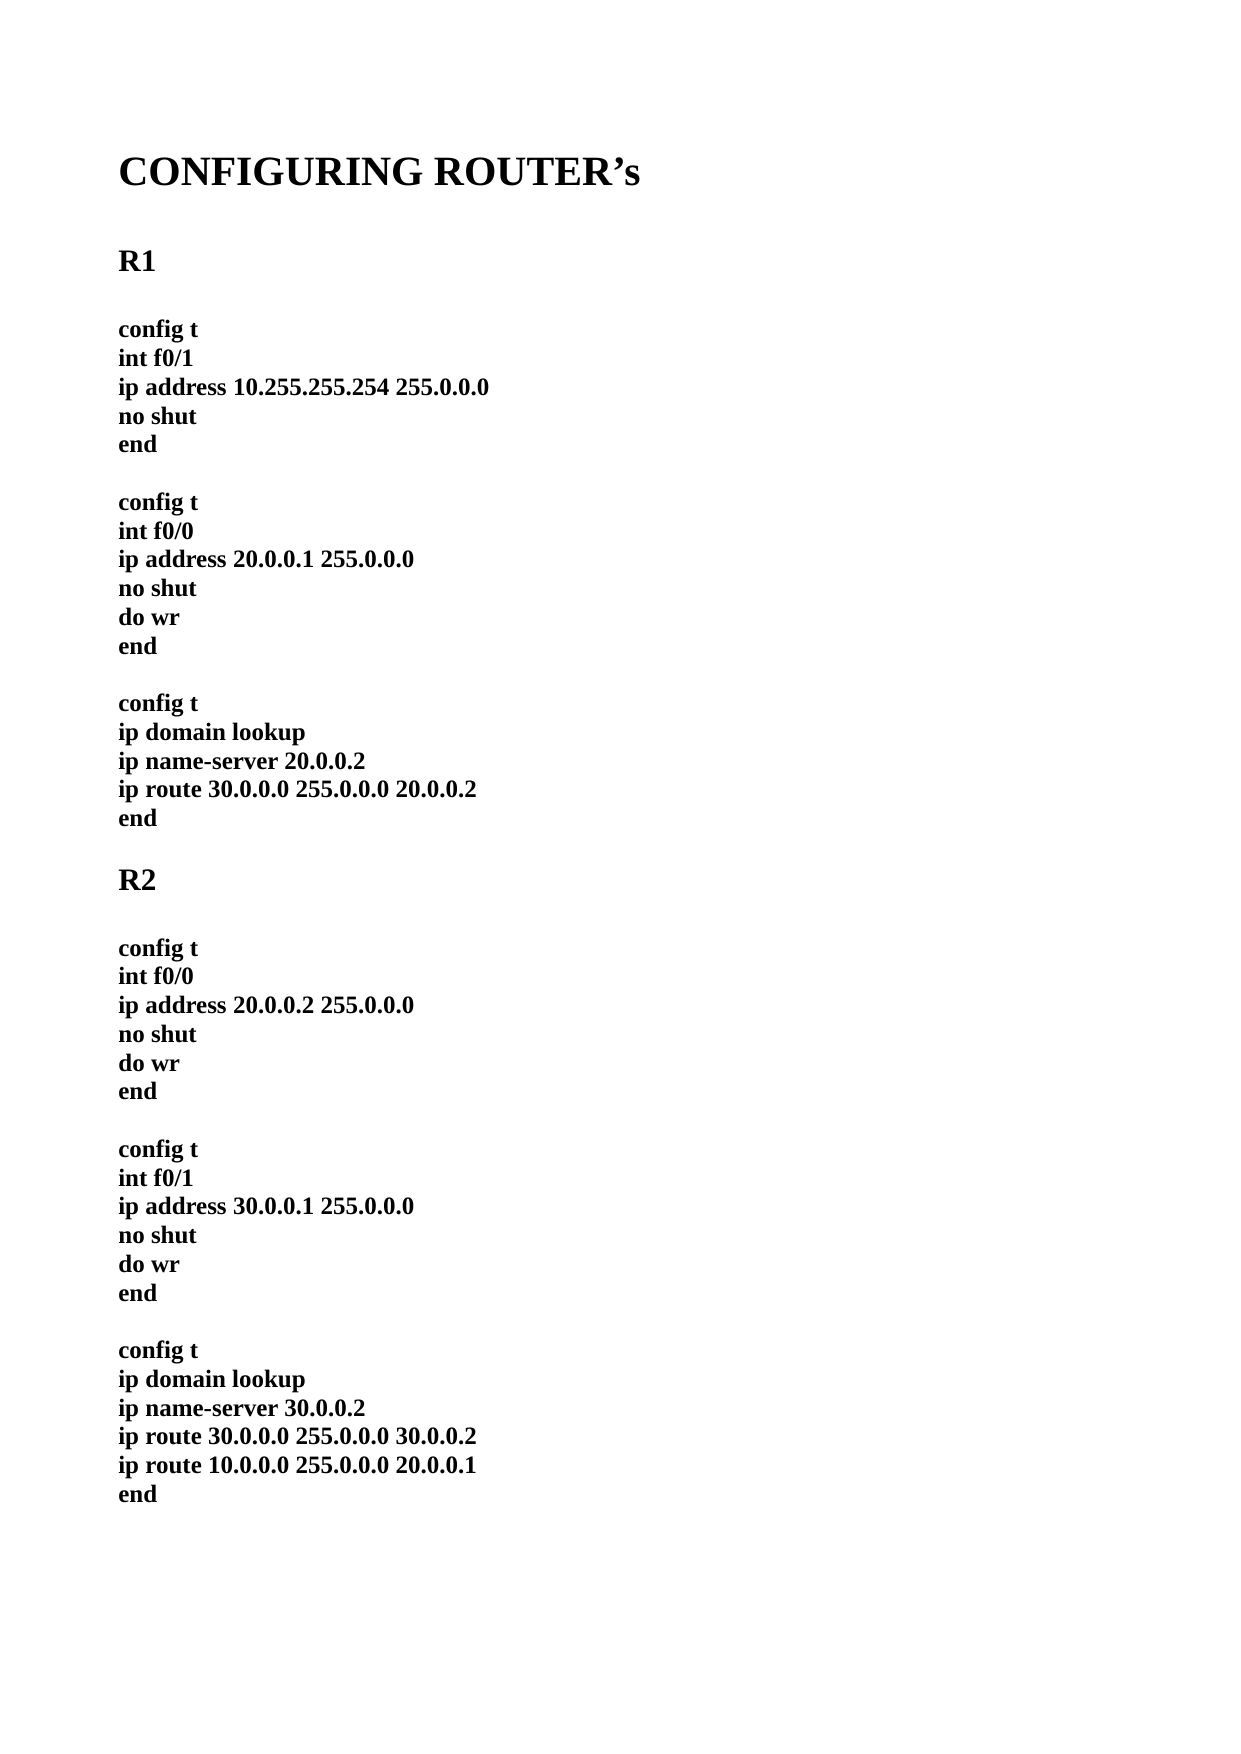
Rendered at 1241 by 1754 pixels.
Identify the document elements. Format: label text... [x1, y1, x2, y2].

text config t [118, 1335, 1122, 1364]
text ip domain lookup [118, 717, 1122, 746]
text ip route 30.0.0.0 255.0.0.0 20.0.0.2 [118, 774, 1122, 803]
text config t [118, 1134, 1122, 1163]
text ip name-server 20.0.0.2 [118, 746, 1122, 774]
text do wr [118, 1048, 1122, 1076]
text config t [118, 487, 1122, 516]
text ip domain lookup [118, 1364, 1122, 1393]
text config t [118, 314, 1122, 343]
text ip address 30.0.0.1 255.0.0.0 [118, 1191, 1122, 1220]
text ip address 20.0.0.1 255.0.0.0 [118, 544, 1122, 573]
text end [118, 1076, 1122, 1105]
text end [118, 1479, 1122, 1508]
text CONFIGURING ROUTER’s [118, 147, 1122, 195]
text ip route 10.0.0.0 255.0.0.0 20.0.0.1 [118, 1450, 1122, 1479]
text end [118, 429, 1122, 458]
text ip address 20.0.0.2 255.0.0.0 [118, 990, 1122, 1019]
text ip name-server 30.0.0.2 [118, 1393, 1122, 1421]
text R1 [118, 243, 1122, 279]
text R2 [118, 861, 1122, 897]
text int f0/0 [118, 516, 1122, 544]
text no shut [118, 573, 1122, 602]
text no shut [118, 1220, 1122, 1249]
text int f0/1 [118, 1163, 1122, 1191]
text do wr [118, 1249, 1122, 1278]
text end [118, 1278, 1122, 1306]
text no shut [118, 401, 1122, 429]
text ip address 10.255.255.254 255.0.0.0 [118, 372, 1122, 401]
text end [118, 803, 1122, 832]
text do wr [118, 602, 1122, 631]
text ip route 30.0.0.0 255.0.0.0 30.0.0.2 [118, 1421, 1122, 1450]
text int f0/1 [118, 343, 1122, 372]
text int f0/0 [118, 961, 1122, 990]
text end [118, 631, 1122, 659]
text no shut [118, 1019, 1122, 1048]
text config t [118, 933, 1122, 961]
text config t [118, 688, 1122, 717]
